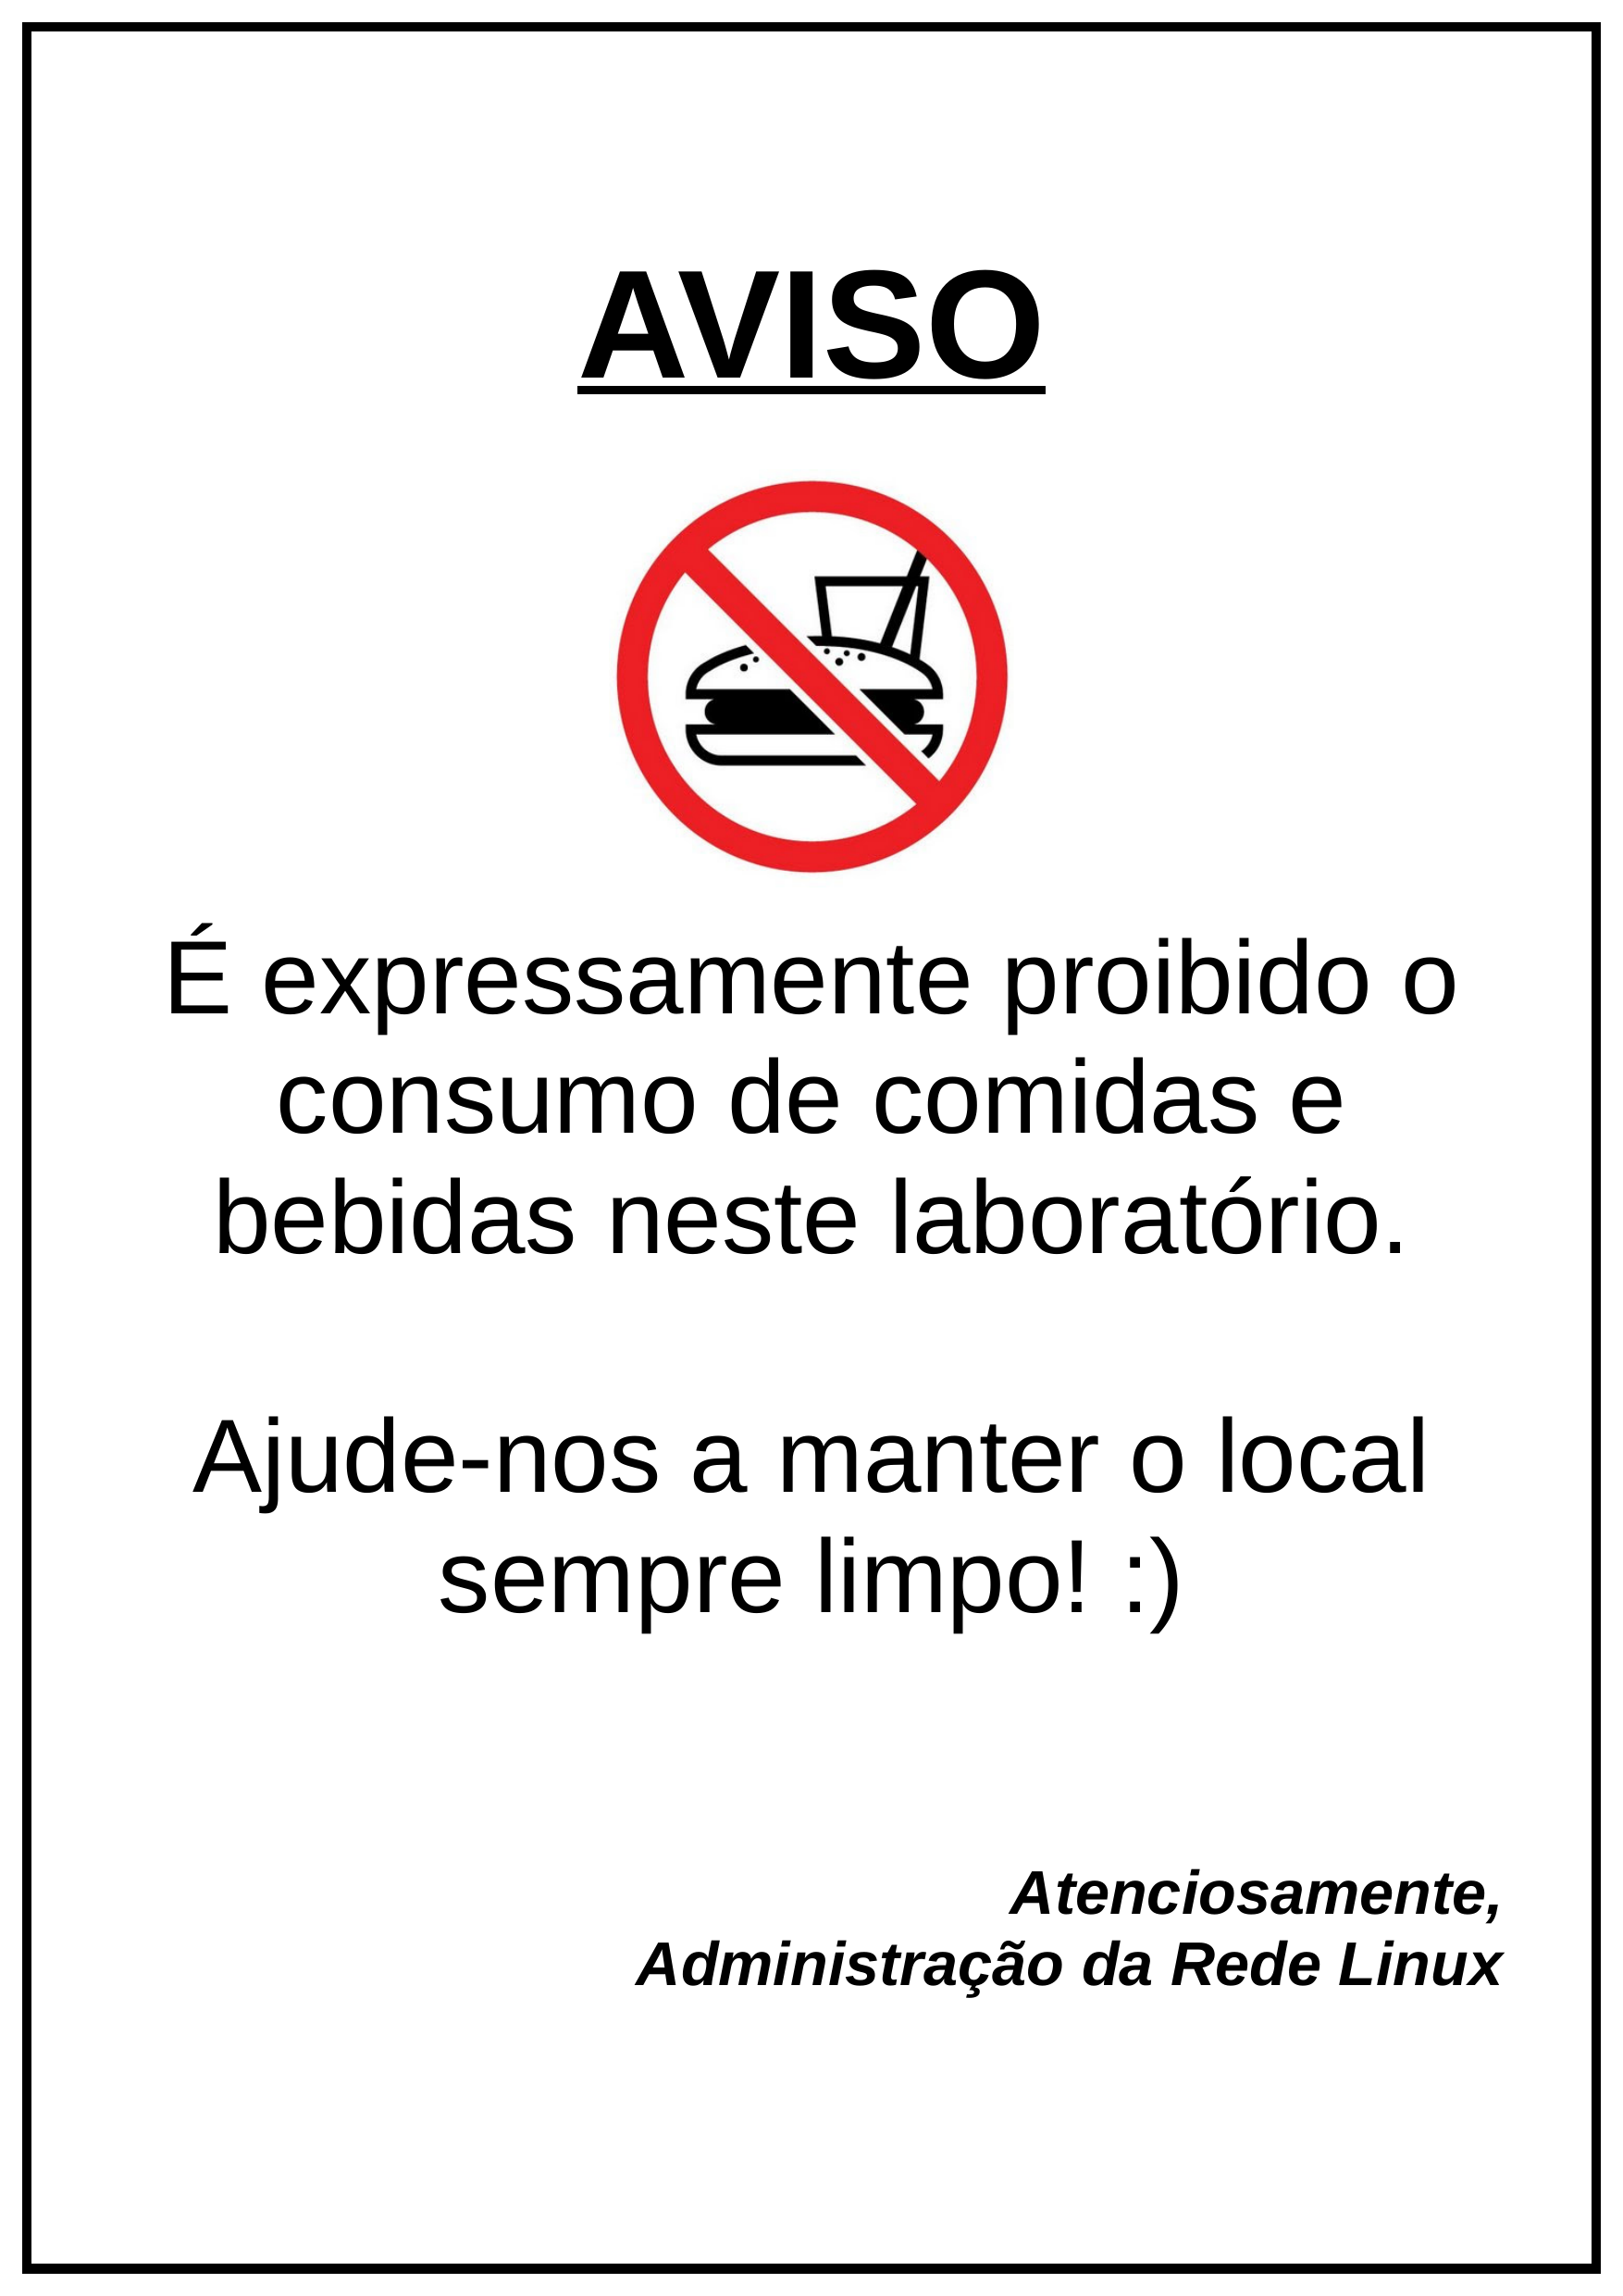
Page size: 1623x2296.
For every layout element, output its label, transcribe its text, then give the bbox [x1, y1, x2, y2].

text AVISO [114, 233, 1509, 411]
picture [609, 469, 1014, 887]
text Administração da Rede Linux [114, 1927, 1509, 1998]
text Ajude-nos a manter o local sempre limpo! :) [114, 1395, 1509, 1634]
text É expressamente proibido o consumo de comidas e bebidas neste laboratório. [114, 916, 1509, 1275]
text Atenciosamente, [114, 1856, 1509, 1927]
